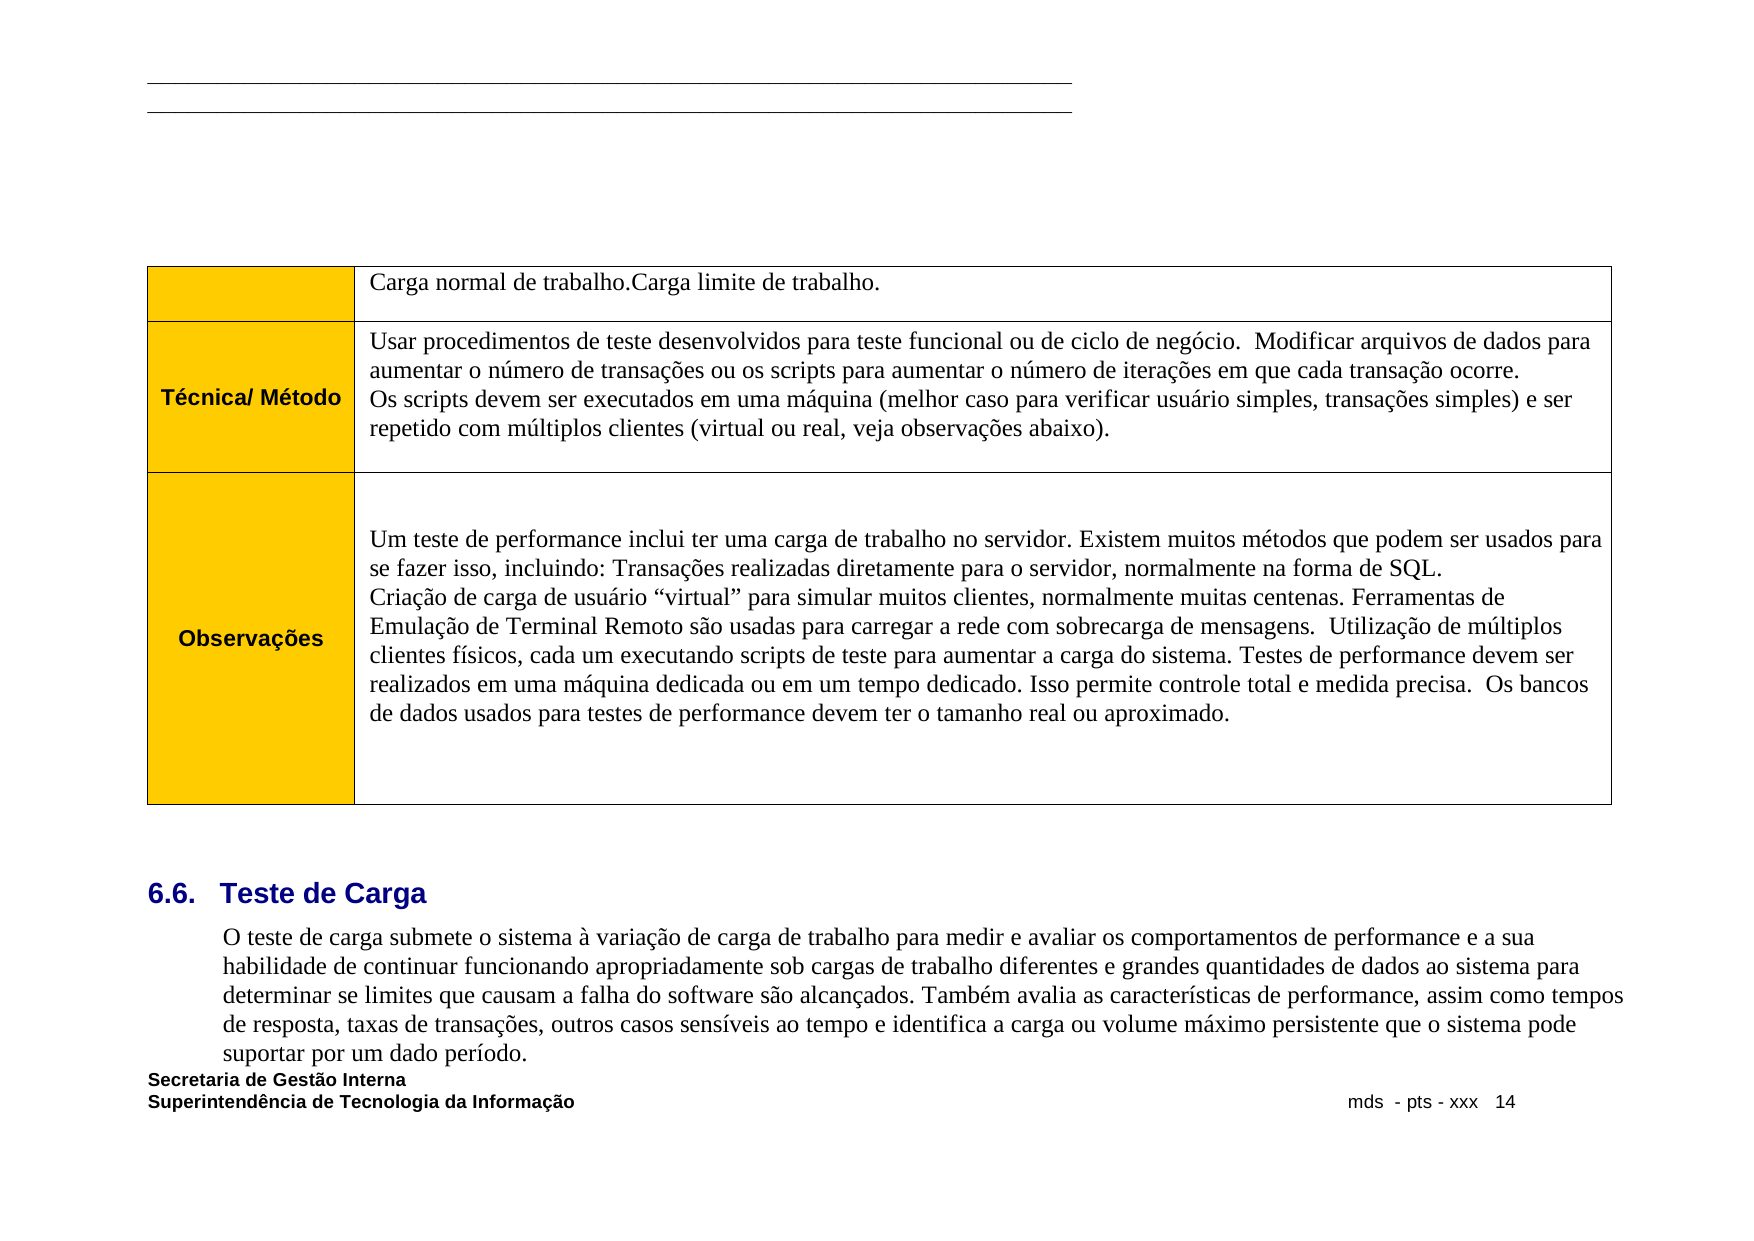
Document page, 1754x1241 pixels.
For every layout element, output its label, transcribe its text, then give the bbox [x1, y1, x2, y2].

table_cell Observações [148, 473, 354, 804]
table_cell Técnica/ Método [148, 322, 354, 472]
table_cell Um teste de performance inclui ter uma carga de trabalho no servidor. Existem muitos métodos que podem ser usados para se fazer isso, incluindo: Transações realizadas diretamente para o servidor, normalmente na forma de SQL. Criação de carga de usuário “virtual” para simular muitos clientes, normalmente muitas centenas. Ferramentas de Emulação de Terminal Remoto são usadas para carregar a rede com sobrecarga de mensagens. Utilização de múltiplos clientes físicos, cada um executando scripts de teste para aumentar a carga do sistema. Testes de performance devem ser realizados em uma máquina dedicada ou em um tempo dedicado. Isso permite controle total e medida precisa. Os bancos de dados usados para testes de performance devem ter o tamanho real ou aproximado. [355, 473, 1611, 804]
text O teste de carga submete o sistema à variação de carga de trabalho para medir e avaliar os comportamentos de performance e a sua habilidade de continuar funcionando apropriadamente sob cargas de trabalho diferentes e grandes quantidades de dados ao sistema para determinar se limites que causam a falha do software são alcançados. Também avalia as características de performance, assim como tempos de resposta, taxas de transações, outros casos sensíveis ao tempo e identifica a carga ou volume máximo persistente que o sistema pode suportar por um dado período. [223, 922, 1642, 1067]
table_cell Usar procedimentos de teste desenvolvidos para teste funcional ou de ciclo de negócio. Modificar arquivos de dados para aumentar o número de transações ou os scripts para aumentar o número de iterações em que cada transação ocorre. Os scripts devem ser executados em uma máquina (melhor caso para verificar usuário simples, transações simples) e ser repetido com múltiplos clientes (virtual ou real, veja observações abaixo). [355, 322, 1611, 472]
table_header Carga normal de trabalho.Carga limite de trabalho. [355, 267, 1611, 321]
subtitle 6.6. Teste de Carga [148, 876, 1642, 909]
table_header [148, 267, 354, 321]
